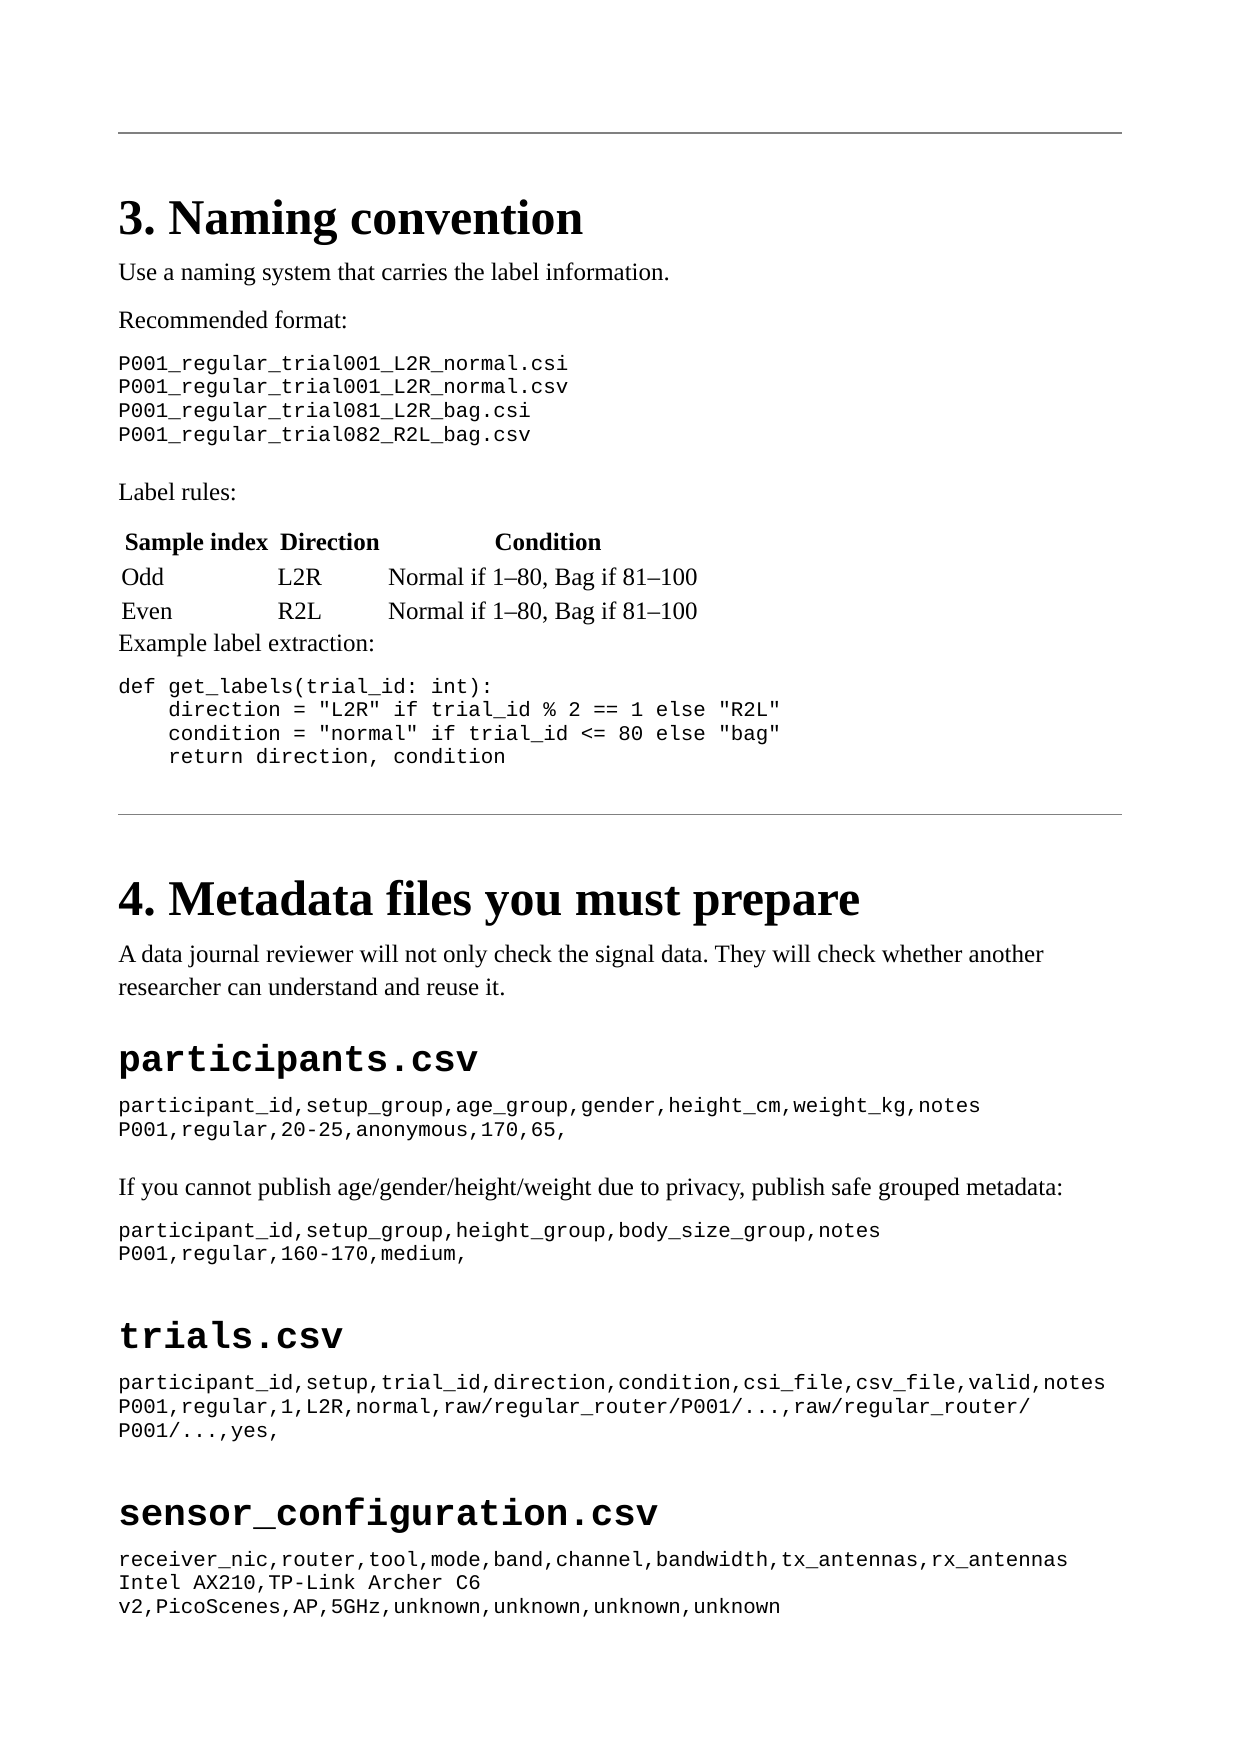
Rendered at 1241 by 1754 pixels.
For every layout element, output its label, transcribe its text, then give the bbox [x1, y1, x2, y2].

table_cell L2R [275, 559, 385, 593]
subtitle 3. Naming convention [118, 187, 1122, 245]
text P001,regular,20-25,anonymous,170,65, [118, 1119, 1122, 1143]
text Intel AX210,TP-Link Archer C6 v2,PicoScenes,AP,5GHz,unknown,unknown,unknown,unknown [118, 1572, 1122, 1619]
table_cell Normal if 1–80, Bag if 81–100 [385, 559, 711, 593]
subtitle trials.csv [118, 1317, 1122, 1360]
text participant_id,setup_group,age_group,gender,height_cm,weight_kg,notes [118, 1095, 1122, 1119]
text return direction, condition [118, 747, 1122, 770]
table_cell Even [118, 594, 274, 628]
table_cell Odd [118, 559, 274, 593]
text Use a naming system that carries the label information. [118, 257, 1122, 286]
text P001_regular_trial082_R2L_bag.csv [118, 423, 1122, 447]
text P001_regular_trial001_L2R_normal.csv [118, 376, 1122, 400]
text participant_id,setup_group,height_group,body_size_group,notes [118, 1220, 1122, 1243]
subtitle participants.csv [118, 1040, 1122, 1083]
text receiver_nic,router,tool,mode,band,channel,bandwidth,tx_antennas,rx_antennas [118, 1549, 1122, 1572]
text Recommended format: [118, 305, 1122, 334]
table_header Direction [275, 524, 385, 559]
table_cell R2L [275, 594, 385, 628]
table_header Sample index [118, 524, 274, 559]
text condition = "normal" if trial_id <= 80 else "bag" [118, 723, 1122, 747]
text P001,regular,1,L2R,normal,raw/regular_router/P001/...,raw/regular_router/P001/...,yes, [118, 1396, 1122, 1443]
text Example label extraction: [118, 628, 1122, 657]
text If you cannot publish age/gender/height/weight due to privacy, publish safe grouped metadata: [118, 1172, 1122, 1201]
table_header Condition [385, 524, 711, 559]
text P001_regular_trial081_L2R_bag.csi [118, 400, 1122, 423]
text direction = "L2R" if trial_id % 2 == 1 else "R2L" [118, 699, 1122, 723]
text P001,regular,160-170,medium, [118, 1243, 1122, 1267]
subtitle 4. Metadata files you must prepare [118, 869, 1122, 926]
text P001_regular_trial001_L2R_normal.csi [118, 353, 1122, 376]
text Label rules: [118, 477, 1122, 505]
subtitle sensor_configuration.csv [118, 1494, 1122, 1536]
table_cell Normal if 1–80, Bag if 81–100 [385, 594, 711, 628]
text def get_labels(trial_id: int): [118, 676, 1122, 699]
text participant_id,setup,trial_id,direction,condition,csi_file,csv_file,valid,notes [118, 1372, 1122, 1396]
text A data journal reviewer will not only check the signal data. They will check whether another researcher can understand and reuse it. [118, 939, 1122, 1001]
